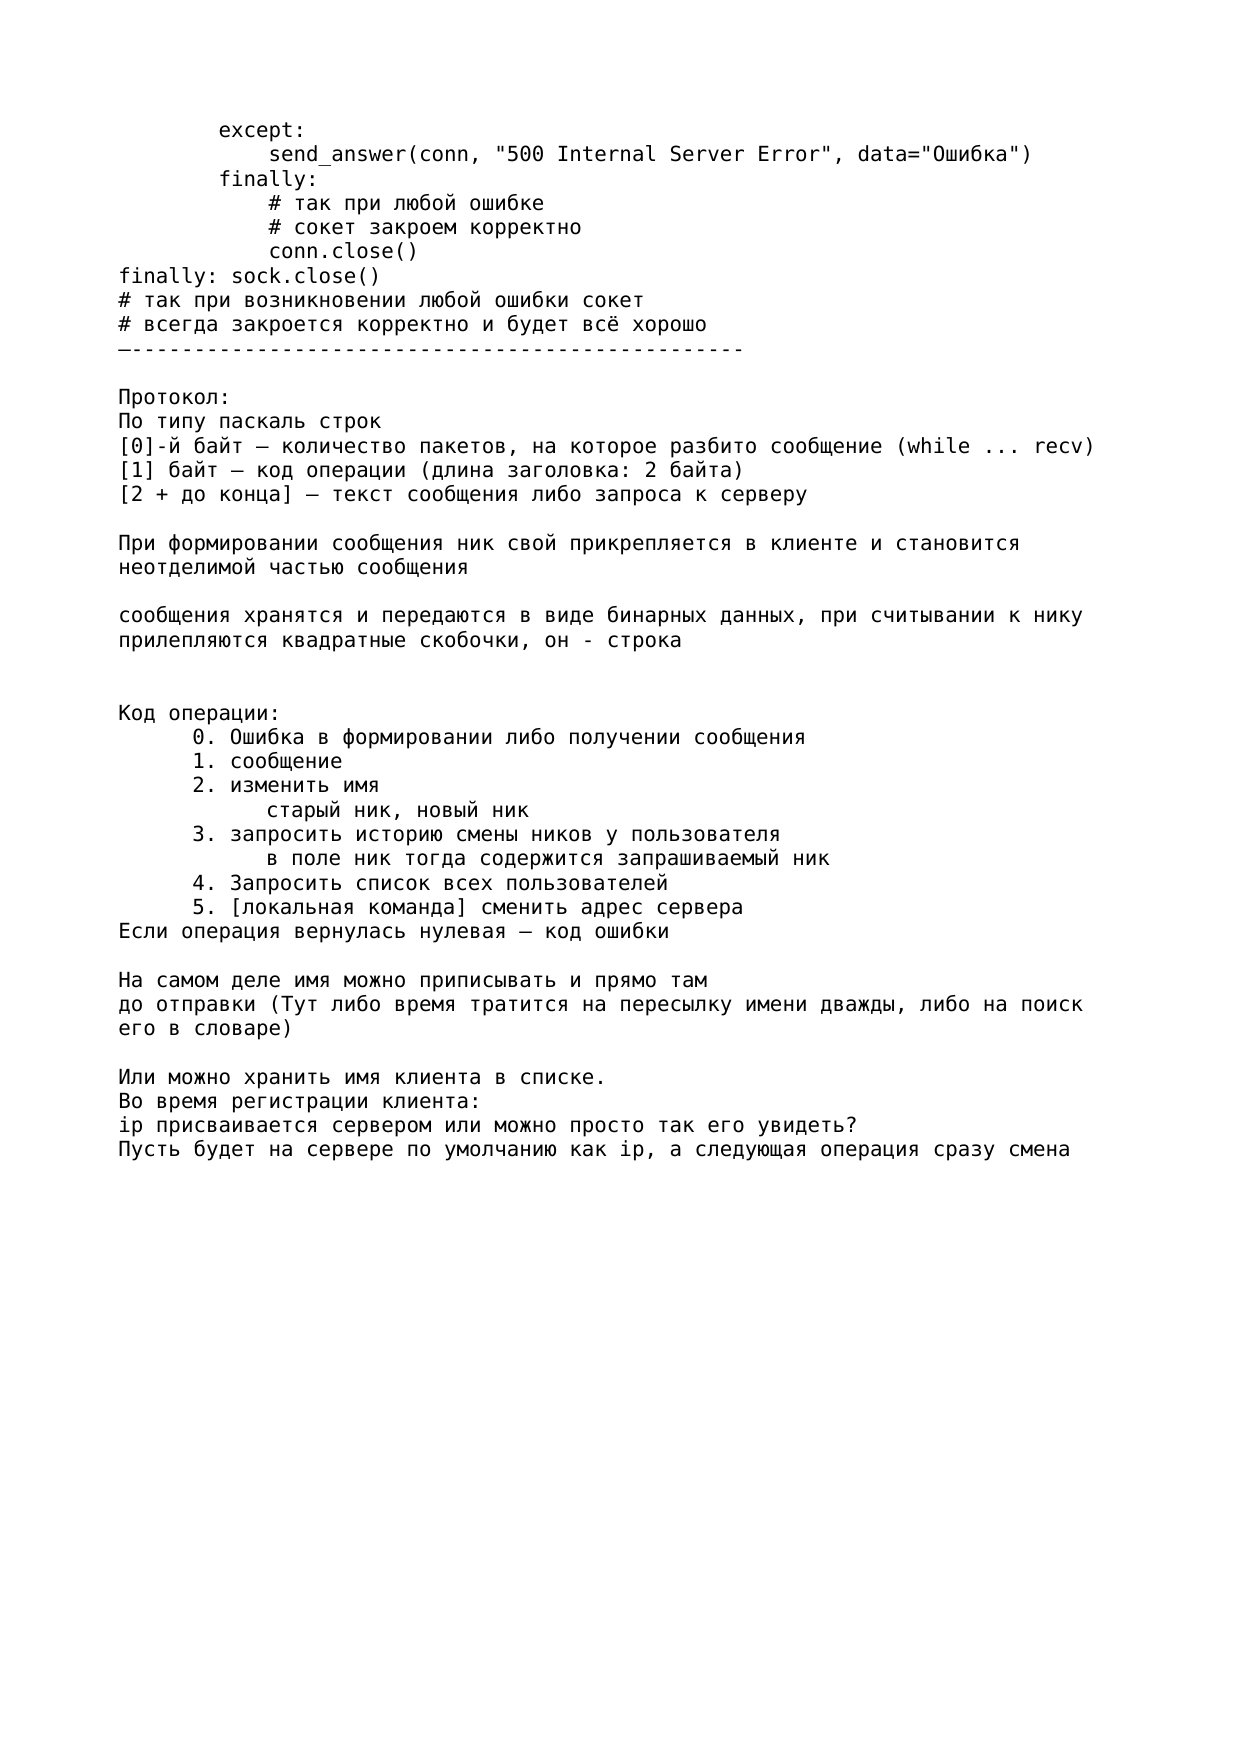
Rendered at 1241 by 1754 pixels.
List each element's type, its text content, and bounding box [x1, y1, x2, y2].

text 5. [локальная команда] сменить адрес сервера [192, 895, 1122, 919]
text По типу паскаль строк [118, 409, 1122, 434]
text 0. Ошибка в формировании либо получении сообщения [192, 725, 1122, 749]
text 4. Запросить список всех пользователей [192, 871, 1122, 895]
text сообщения хранятся и передаются в виде бинарных данных, при считывании к нику прилепляются квадратные скобочки, он - строка [118, 603, 1122, 652]
text # сокет закроем корректно [118, 215, 1122, 239]
text ip присваивается сервером или можно просто так его увидеть? [118, 1113, 1122, 1137]
text –------------------------------------------------- [118, 337, 1122, 361]
text Пусть будет на сервере по умолчанию как ip, а следующая операция сразу смена [118, 1137, 1122, 1162]
text Во время регистрации клиента: [118, 1089, 1122, 1113]
text На самом деле имя можно приписывать и прямо там [118, 968, 1122, 992]
text старый ник, новый ник [266, 798, 1122, 822]
text 2. изменить имя [192, 773, 1122, 798]
text send_answer(conn, "500 Internal Server Error", data="Ошибка") [118, 142, 1122, 167]
text до отправки (Тут либо время тратится на пересылку имени дважды, либо на поиск его в словаре) [118, 992, 1122, 1040]
text 3. запросить историю смены ников у пользователя [192, 822, 1122, 846]
text 1. сообщение [192, 749, 1122, 773]
text # так при любой ошибке [118, 191, 1122, 215]
text в поле ник тогда содержится запрашиваемый ник [266, 846, 1122, 871]
text [1] байт — код операции (длина заголовка: 2 байта) [118, 458, 1122, 482]
text # всегда закроется корректно и будет всё хорошо [118, 312, 1122, 337]
text [2 + до конца] — текст сообщения либо запроса к серверу [118, 482, 1122, 506]
text [0]-й байт — количество пакетов, на которое разбито сообщение (while ... recv) [118, 434, 1122, 458]
text finally: sock.close() [118, 264, 1122, 288]
text finally: [118, 167, 1122, 191]
text Протокол: [118, 385, 1122, 409]
text except: [118, 118, 1122, 142]
text # так при возникновении любой ошибки сокет [118, 288, 1122, 312]
text При формировании сообщения ник свой прикрепляется в клиенте и становится неотделимой частью сообщения [118, 531, 1122, 579]
text Или можно хранить имя клиента в списке. [118, 1065, 1122, 1089]
text Код операции: [118, 701, 1122, 725]
text Если операция вернулась нулевая — код ошибки [118, 919, 1122, 943]
text conn.close() [118, 239, 1122, 264]
